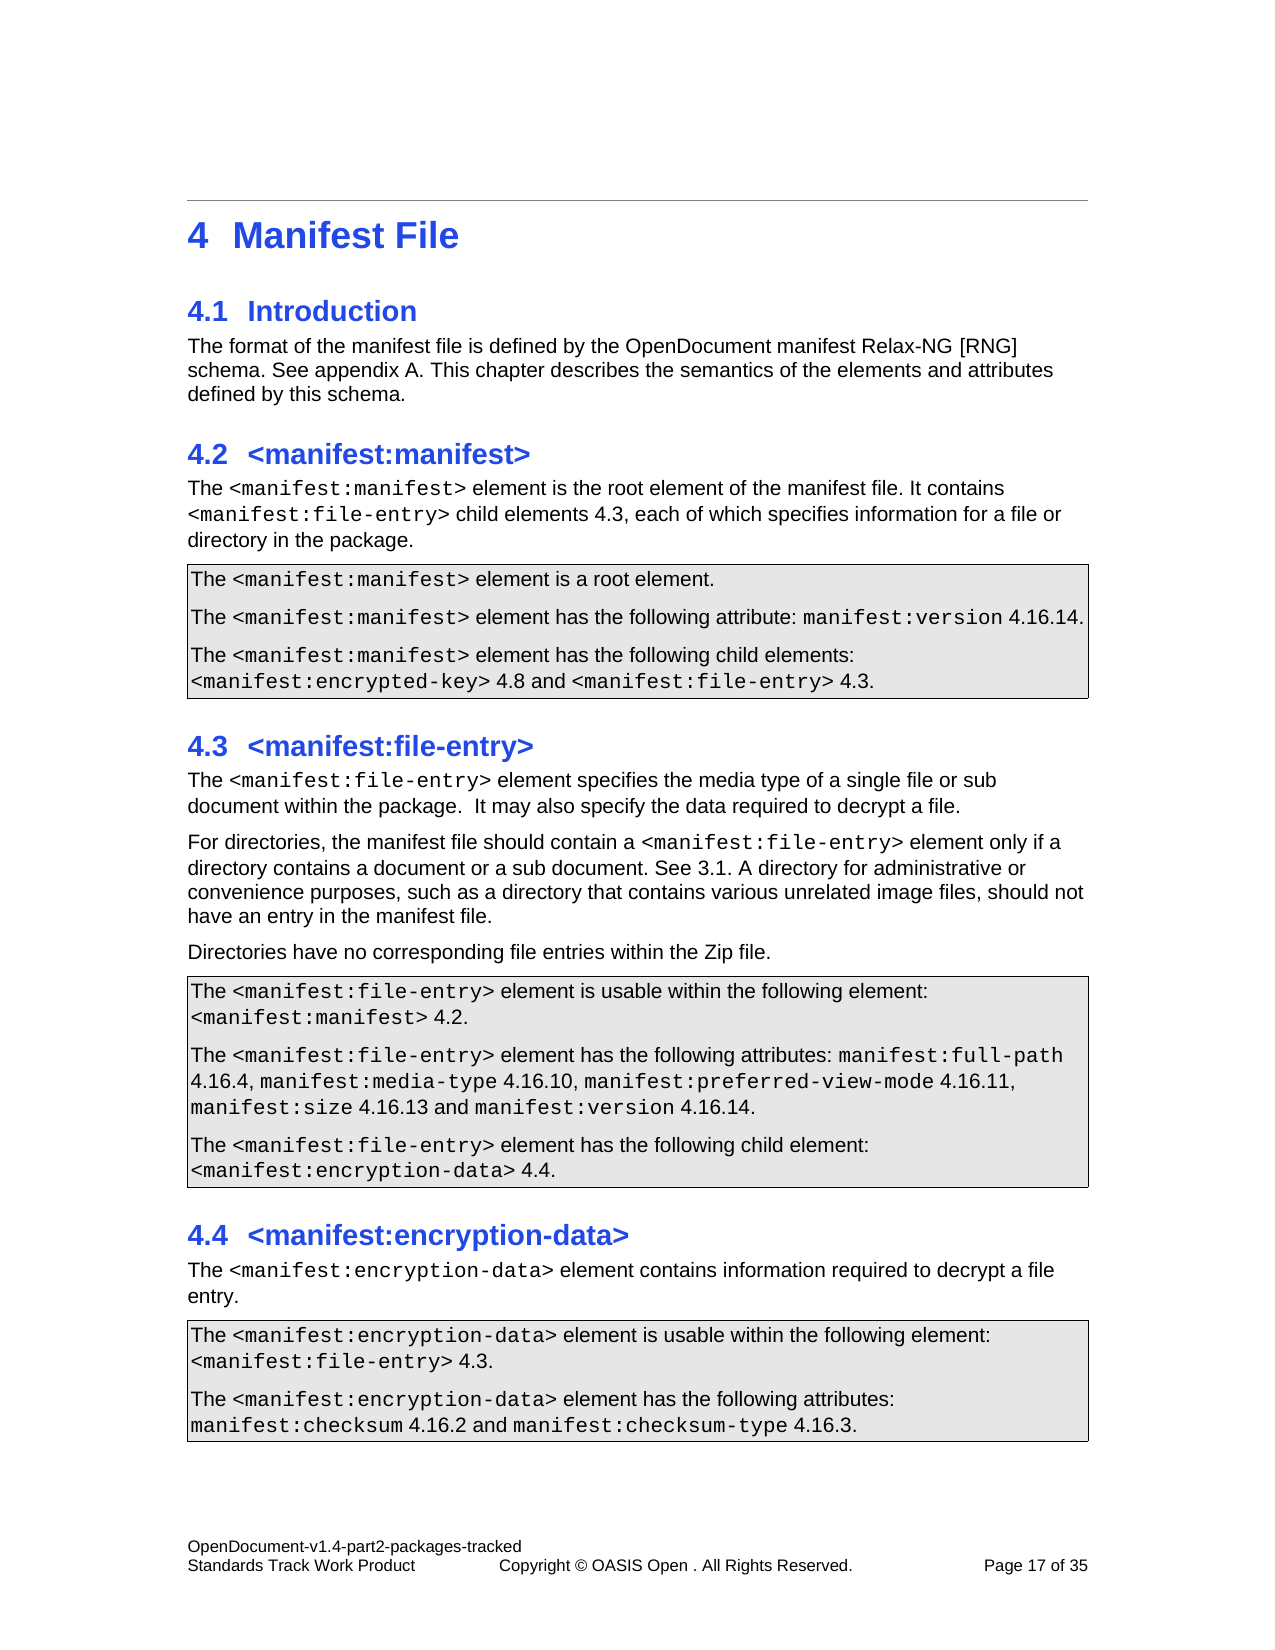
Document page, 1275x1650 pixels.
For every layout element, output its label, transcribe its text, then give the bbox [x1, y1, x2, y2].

list The <manifest:encryption-data> element has the following attributes: manifest:checksum 4.16.2 and manifest:checksum-type 4.16.3. [188, 1383, 1088, 1441]
text The <manifest:manifest> element is the root element of the manifest file. It contains <manifest:file-entry> child elements 4.3, each of which specifies information for a file or directory in the package. [187, 476, 1088, 552]
list The <manifest:manifest> element is a root element. [188, 565, 1088, 593]
subtitle <manifest:manifest> [187, 437, 1088, 470]
text The <manifest:file-entry> element specifies the media type of a single file or sub document within the package. It may also specify the data required to decrypt a file. [187, 768, 1088, 818]
list The <manifest:file-entry> element is usable within the following element: <manifest:manifest> 4.2. [188, 977, 1088, 1031]
subtitle <manifest:encryption-data> [187, 1218, 1088, 1252]
list The <manifest:manifest> element has the following child elements: <manifest:encrypted-key> 4.8 and <manifest:file-entry> 4.3. [188, 640, 1088, 698]
list The <manifest:file-entry> element has the following child element: <manifest:encryption-data> 4.4. [188, 1129, 1088, 1187]
text For directories, the manifest file should contain a <manifest:file-entry> element only if a directory contains a document or a sub document. See 3.1. A directory for administrative or convenience purposes, such as a directory that contains various unrelated image files, should not have an entry in the manifest file. [187, 830, 1088, 928]
subtitle Introduction [187, 294, 1088, 328]
subtitle <manifest:file-entry> [187, 729, 1088, 762]
list The <manifest:file-entry> element has the following attributes: manifest:full-path 4.16.4, manifest:media-type 4.16.10, manifest:preferred-view-mode 4.16.11, manifest:size 4.16.13 and manifest:version 4.16.14. [188, 1040, 1088, 1120]
list The <manifest:encryption-data> element is usable within the following element: <manifest:file-entry> 4.3. [188, 1321, 1088, 1374]
text The format of the manifest file is defined by the OpenDocument manifest Relax-NG [RNG] schema. See appendix A. This chapter describes the semantics of the elements and attributes defined by this schema. [187, 334, 1088, 406]
list The <manifest:manifest> element has the following attribute: manifest:version 4.16.14. [188, 602, 1088, 631]
subtitle Manifest File [187, 201, 1088, 257]
text The <manifest:encryption-data> element contains information required to decrypt a file entry. [187, 1258, 1088, 1308]
text Directories have no corresponding file entries within the Zip file. [187, 940, 1088, 964]
